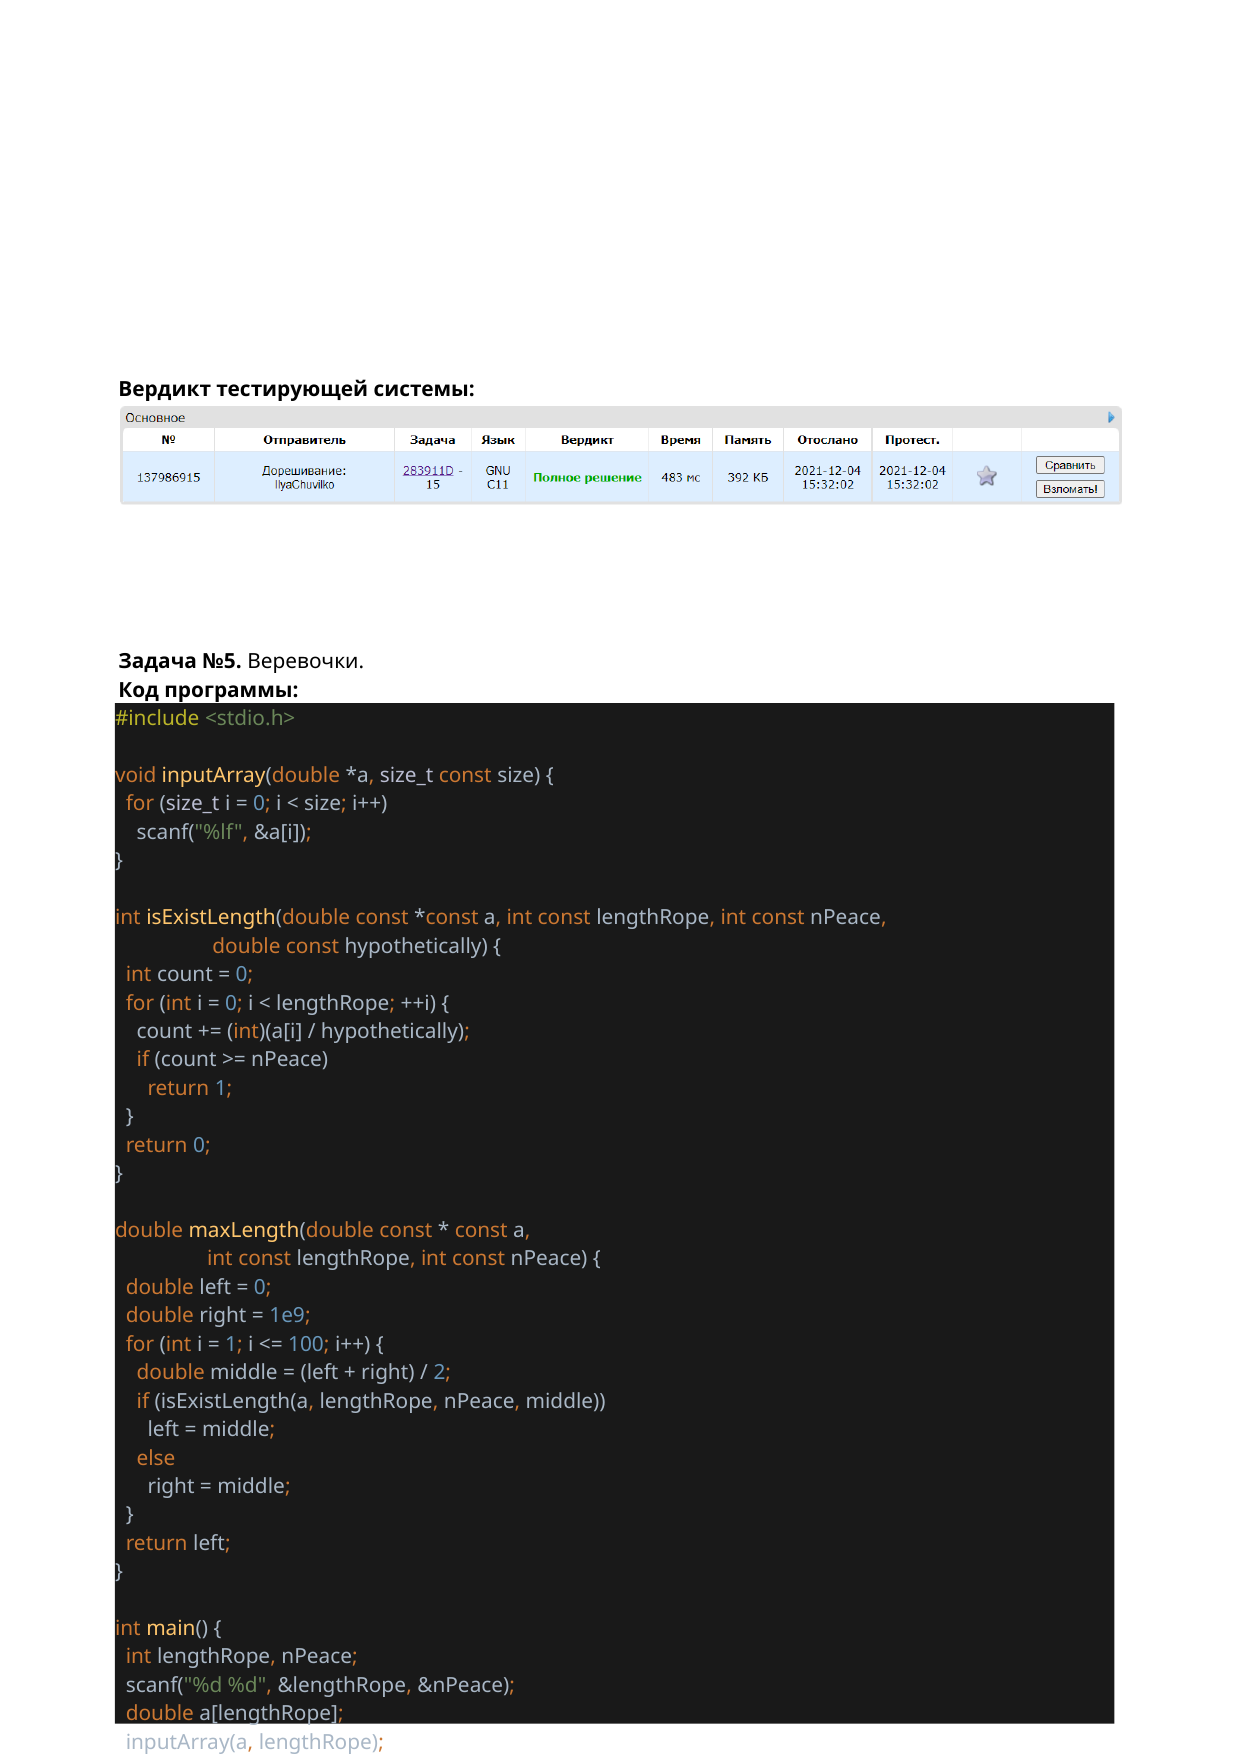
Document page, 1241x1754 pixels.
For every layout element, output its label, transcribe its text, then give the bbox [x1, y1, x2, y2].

text Вердикт тестирующей системы: [118, 374, 1122, 402]
text Задача №5. Веревочки. [118, 646, 1122, 675]
text Код программы: [118, 675, 1122, 703]
picture [118, 402, 1123, 505]
